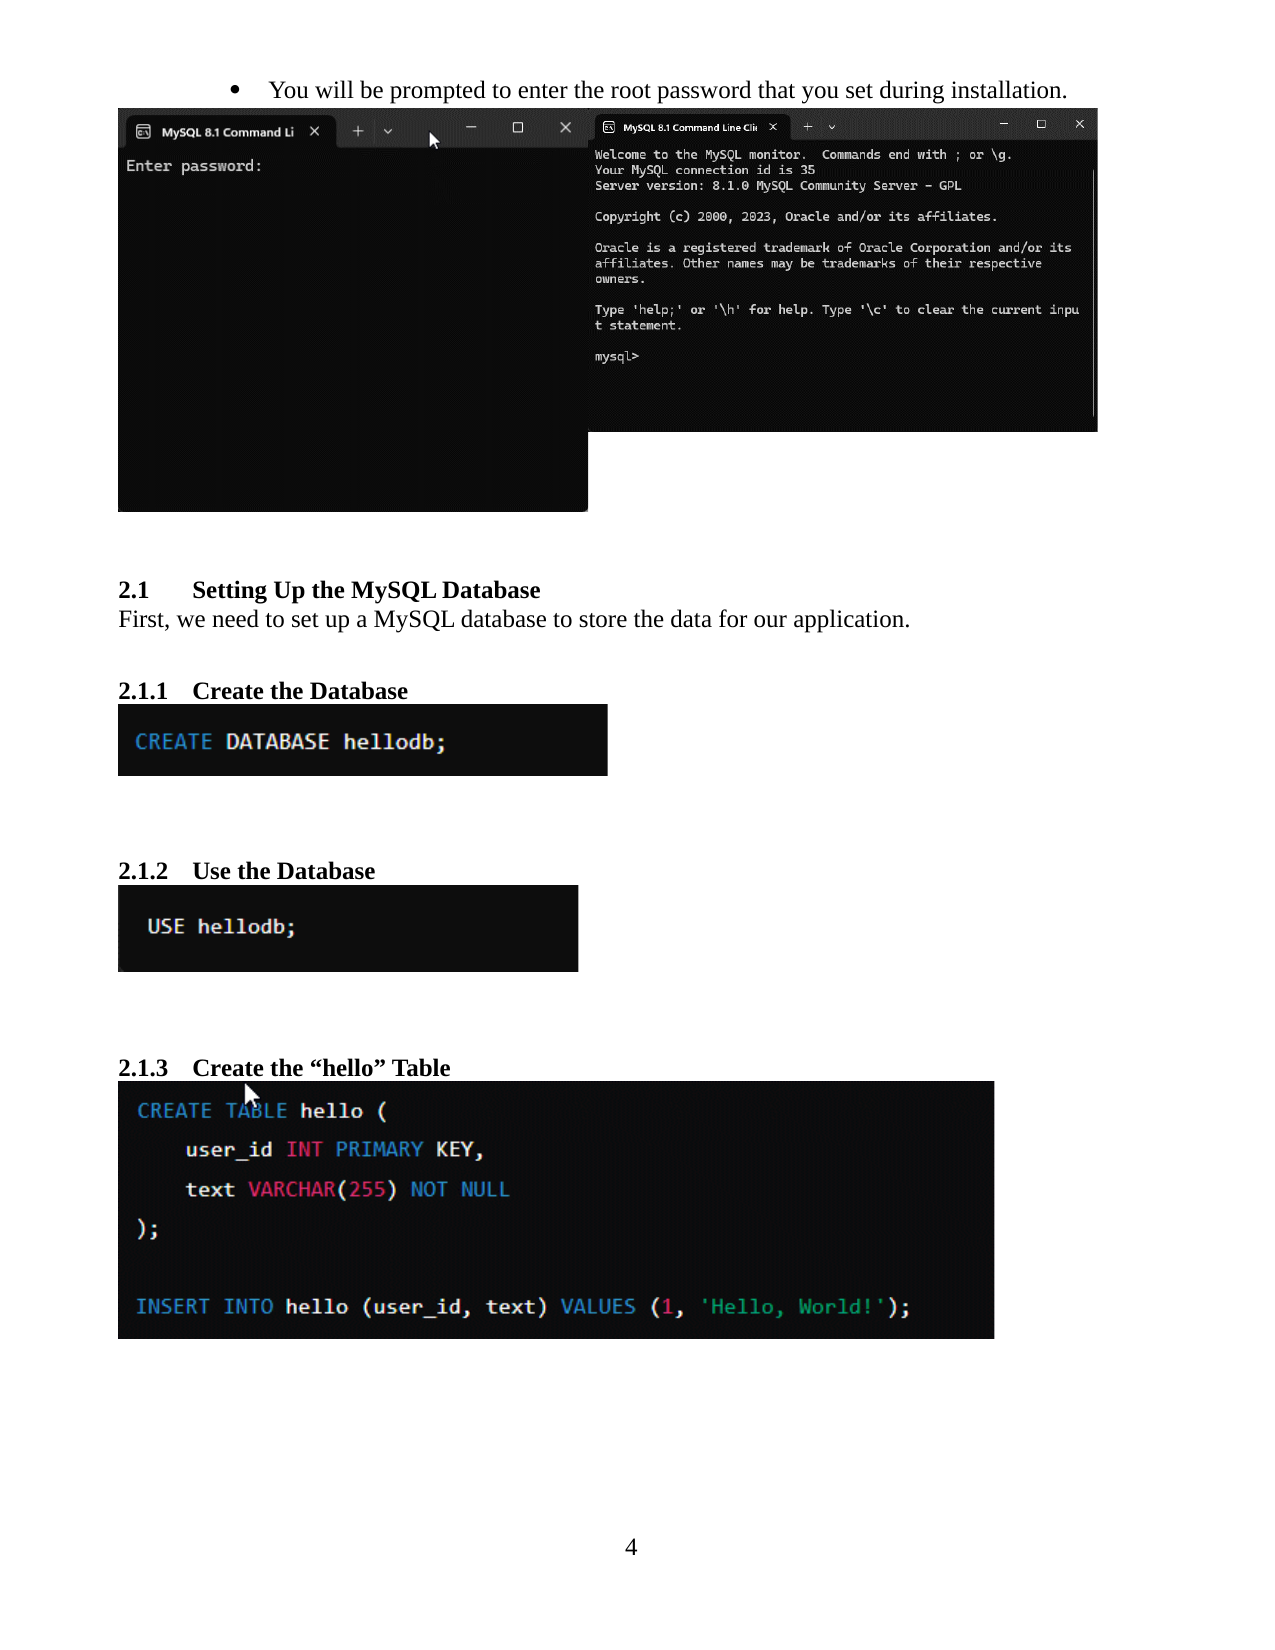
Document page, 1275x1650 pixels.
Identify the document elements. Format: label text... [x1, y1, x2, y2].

list You will be prompted to enter the root password that you set during installation. [231, 75, 1144, 104]
subtitle Create the Database [118, 676, 1144, 705]
subtitle Use the Database [118, 856, 1144, 885]
subtitle Setting Up the MySQL Database [118, 575, 1144, 604]
subtitle Create the “hello” Table [118, 1053, 1144, 1082]
text First, we need to set up a MySQL database to store the data for our application. [118, 604, 1144, 633]
